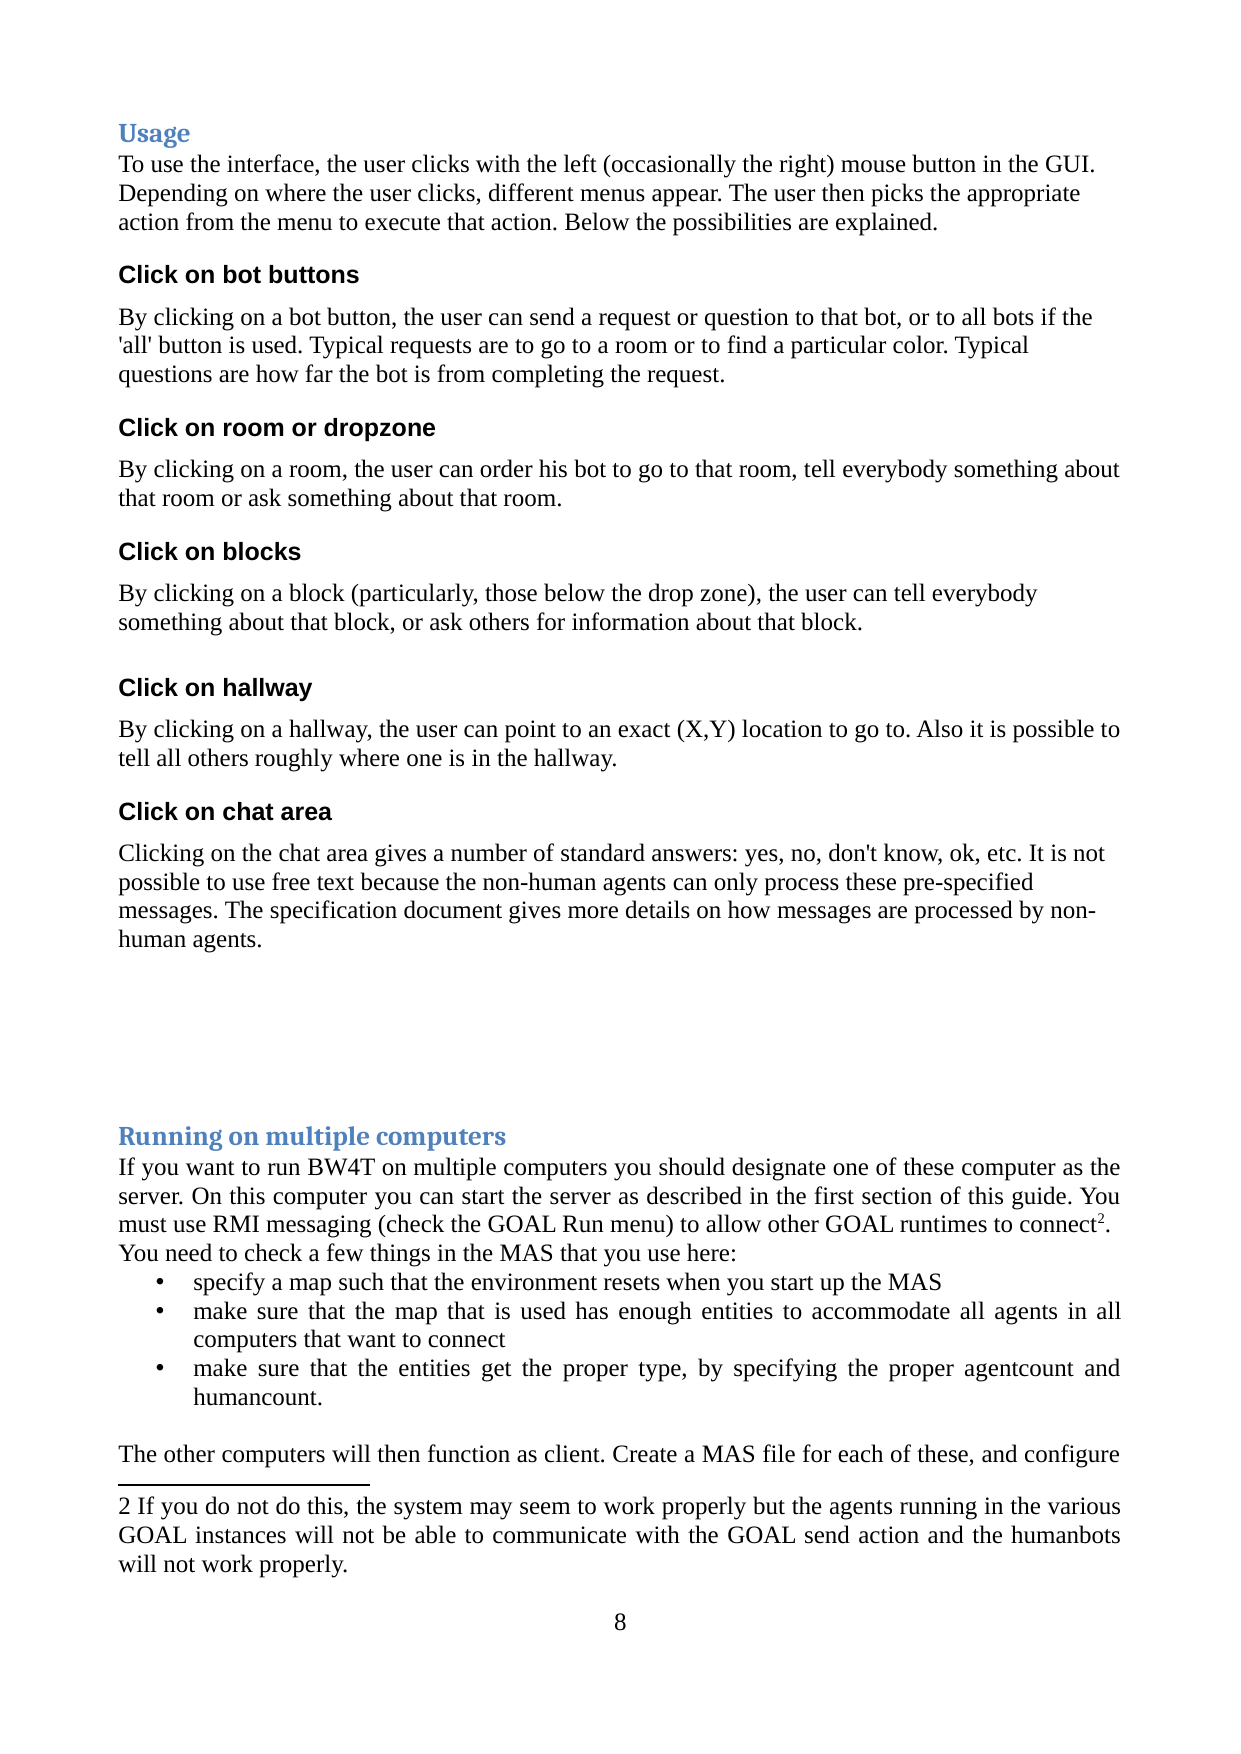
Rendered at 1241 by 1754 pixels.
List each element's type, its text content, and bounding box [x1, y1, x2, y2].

text You need to check a few things in the MAS that you use here: [118, 1238, 1122, 1267]
text By clicking on a block (particularly, those below the drop zone), the user can tell everybody something about that block, or ask others for information about that block. [118, 578, 1122, 636]
subtitle Click on blocks [118, 537, 1122, 566]
subtitle Running on multiple computers [118, 1121, 1122, 1152]
text Clicking on the chat area gives a number of standard answers: yes, no, don't know, ok, etc. It is not possible to use free text because the non-human agents can only process these pre-specified messages. The specification document gives more details on how messages are processed by non-human agents. [118, 838, 1122, 953]
text The other computers will then function as client. Create a MAS file for each of these, and configure [118, 1439, 1122, 1468]
list make sure that the map that is used has enough entities to accommodate all agents in all computers that want to connect [156, 1296, 1122, 1353]
text By clicking on a bot button, the user can send a request or question to that bot, or to all bots if the 'all' button is used. Typical requests are to go to a room or to find a particular color. Typical questions are how far the bot is from completing the request. [118, 302, 1122, 388]
list make sure that the entities get the proper type, by specifying the proper agentcount and humancount. [156, 1353, 1122, 1411]
text By clicking on a room, the user can order his bot to go to that room, tell everybody something about that room or ask something about that room. [118, 454, 1122, 512]
text By clicking on a hallway, the user can point to an exact (X,Y) location to go to. Also it is possible to tell all others roughly where one is in the hallway. [118, 714, 1122, 772]
subtitle Click on chat area [118, 797, 1122, 826]
subtitle Click on bot buttons [118, 261, 1122, 289]
subtitle Click on hallway [118, 673, 1122, 702]
subtitle Usage [118, 118, 1122, 149]
text If you do not do this, the system may seem to work properly but the agents running in the various GOAL instances will not be able to communicate with the GOAL send action and the humanbots will not work properly. [118, 1491, 1122, 1578]
subtitle Click on room or dropzone [118, 413, 1122, 442]
list specify a map such that the environment resets when you start up the MAS [156, 1267, 1122, 1296]
text To use the interface, the user clicks with the left (occasionally the right) mouse button in the GUI. Depending on where the user clicks, different menus appear. The user then picks the appropriate action from the menu to execute that action. Below the possibilities are explained. [118, 149, 1122, 236]
text If you want to run BW4T on multiple computers you should designate one of these computer as the server. On this computer you can start the server as described in the first section of this guide. You must use RMI messaging (check the GOAL Run menu) to allow other GOAL runtimes to connect. [118, 1152, 1122, 1238]
